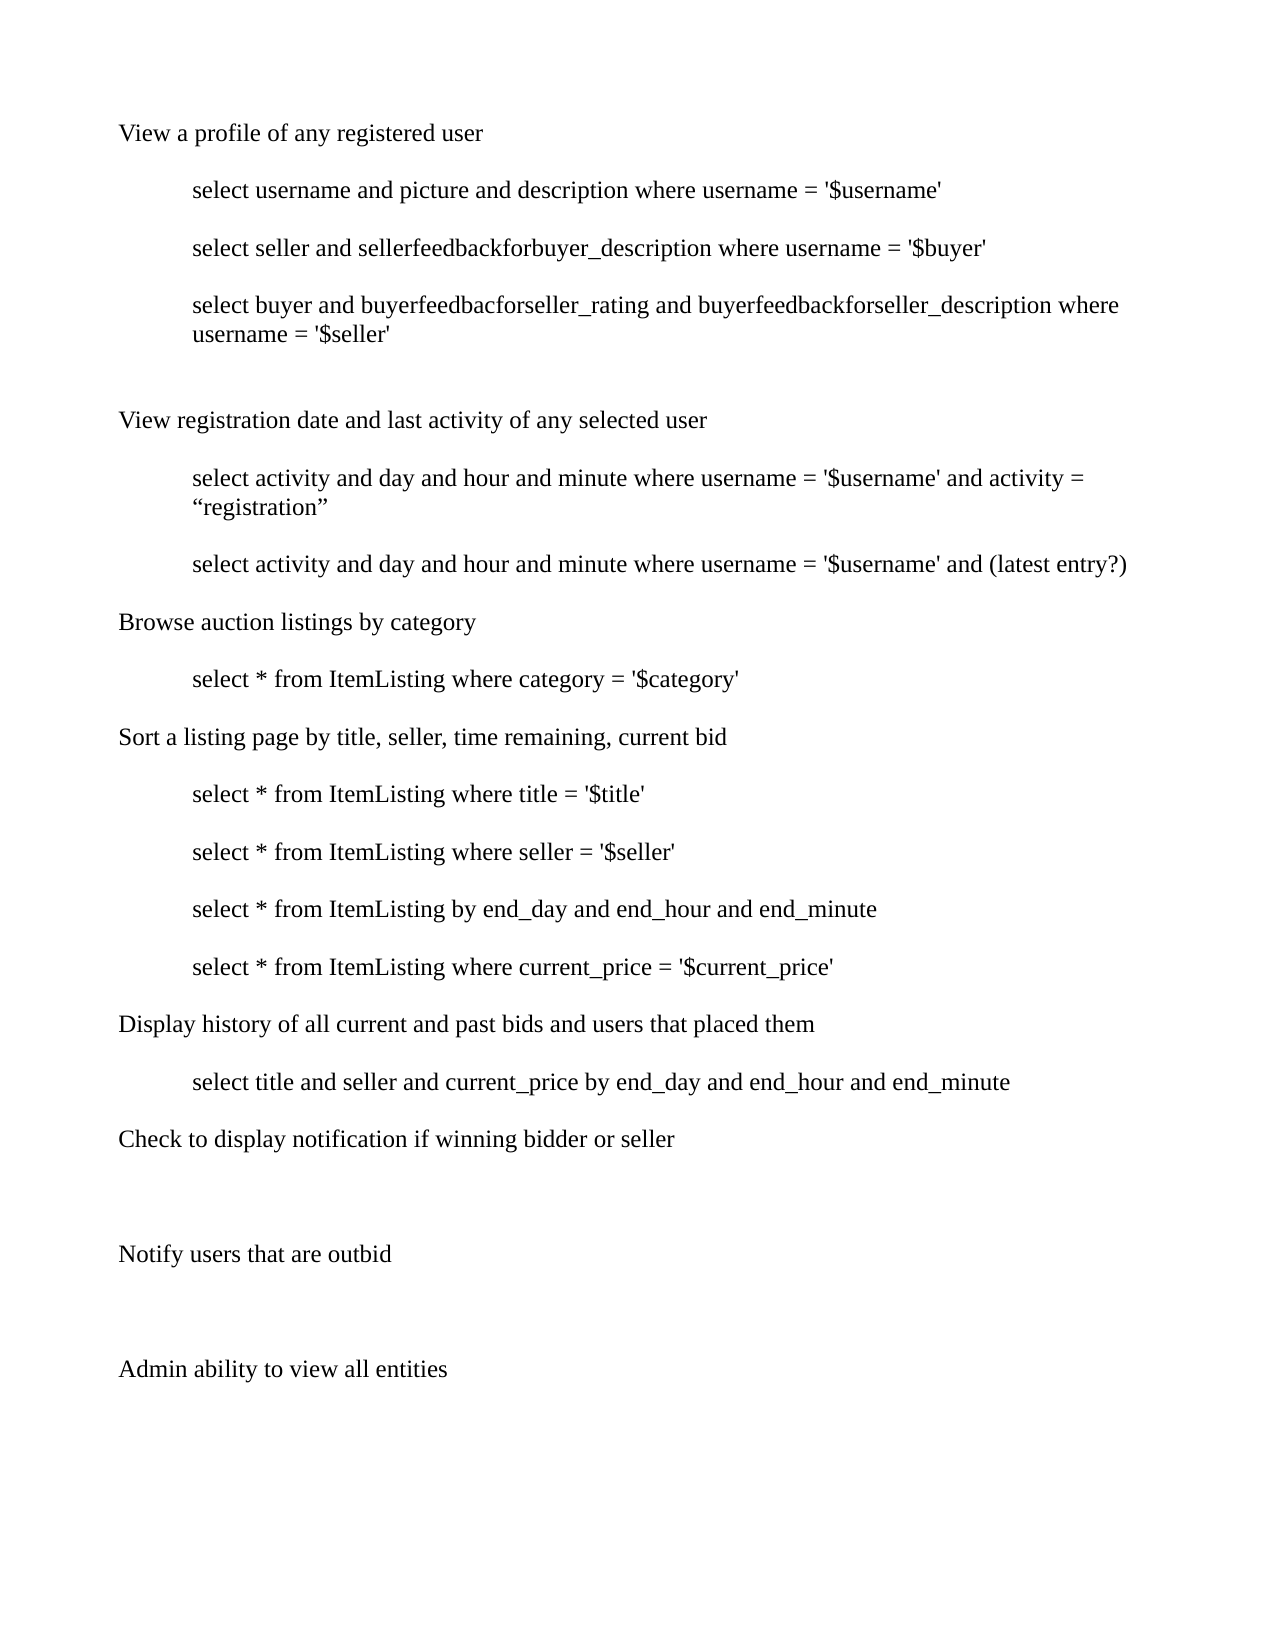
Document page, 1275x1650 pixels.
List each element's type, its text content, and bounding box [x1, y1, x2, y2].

text Notify users that are outbid [118, 1239, 1157, 1268]
text Display history of all current and past bids and users that placed them [118, 1009, 1157, 1038]
text select activity and day and hour and minute where username = '$username' and activity = “registration” [118, 463, 1157, 521]
text select title and seller and current_price by end_day and end_hour and end_minute [118, 1067, 1157, 1096]
text Check to display notification if winning bidder or seller [118, 1124, 1157, 1153]
text Sort a listing page by title, seller, time remaining, current bid [118, 722, 1157, 751]
text select * from ItemListing where title = '$title' [118, 779, 1157, 808]
text View a profile of any registered user [118, 118, 1157, 147]
text select * from ItemListing where current_price = '$current_price' [118, 952, 1157, 981]
text View registration date and last activity of any selected user [118, 406, 1157, 434]
text select * from ItemListing where seller = '$seller' [118, 837, 1157, 866]
text select * from ItemListing by end_day and end_hour and end_minute [118, 894, 1157, 923]
text Browse auction listings by category [118, 607, 1157, 636]
text select buyer and buyerfeedbacforseller_rating and buyerfeedbackforseller_description where username = '$seller' [118, 291, 1157, 348]
text select activity and day and hour and minute where username = '$username' and (latest entry?) [118, 549, 1157, 578]
text Admin ability to view all entities [118, 1354, 1157, 1383]
text select * from ItemListing where category = '$category' [118, 664, 1157, 693]
text select seller and sellerfeedbackforbuyer_description where username = '$buyer' [118, 233, 1157, 262]
text select username and picture and description where username = '$username' [118, 176, 1157, 204]
